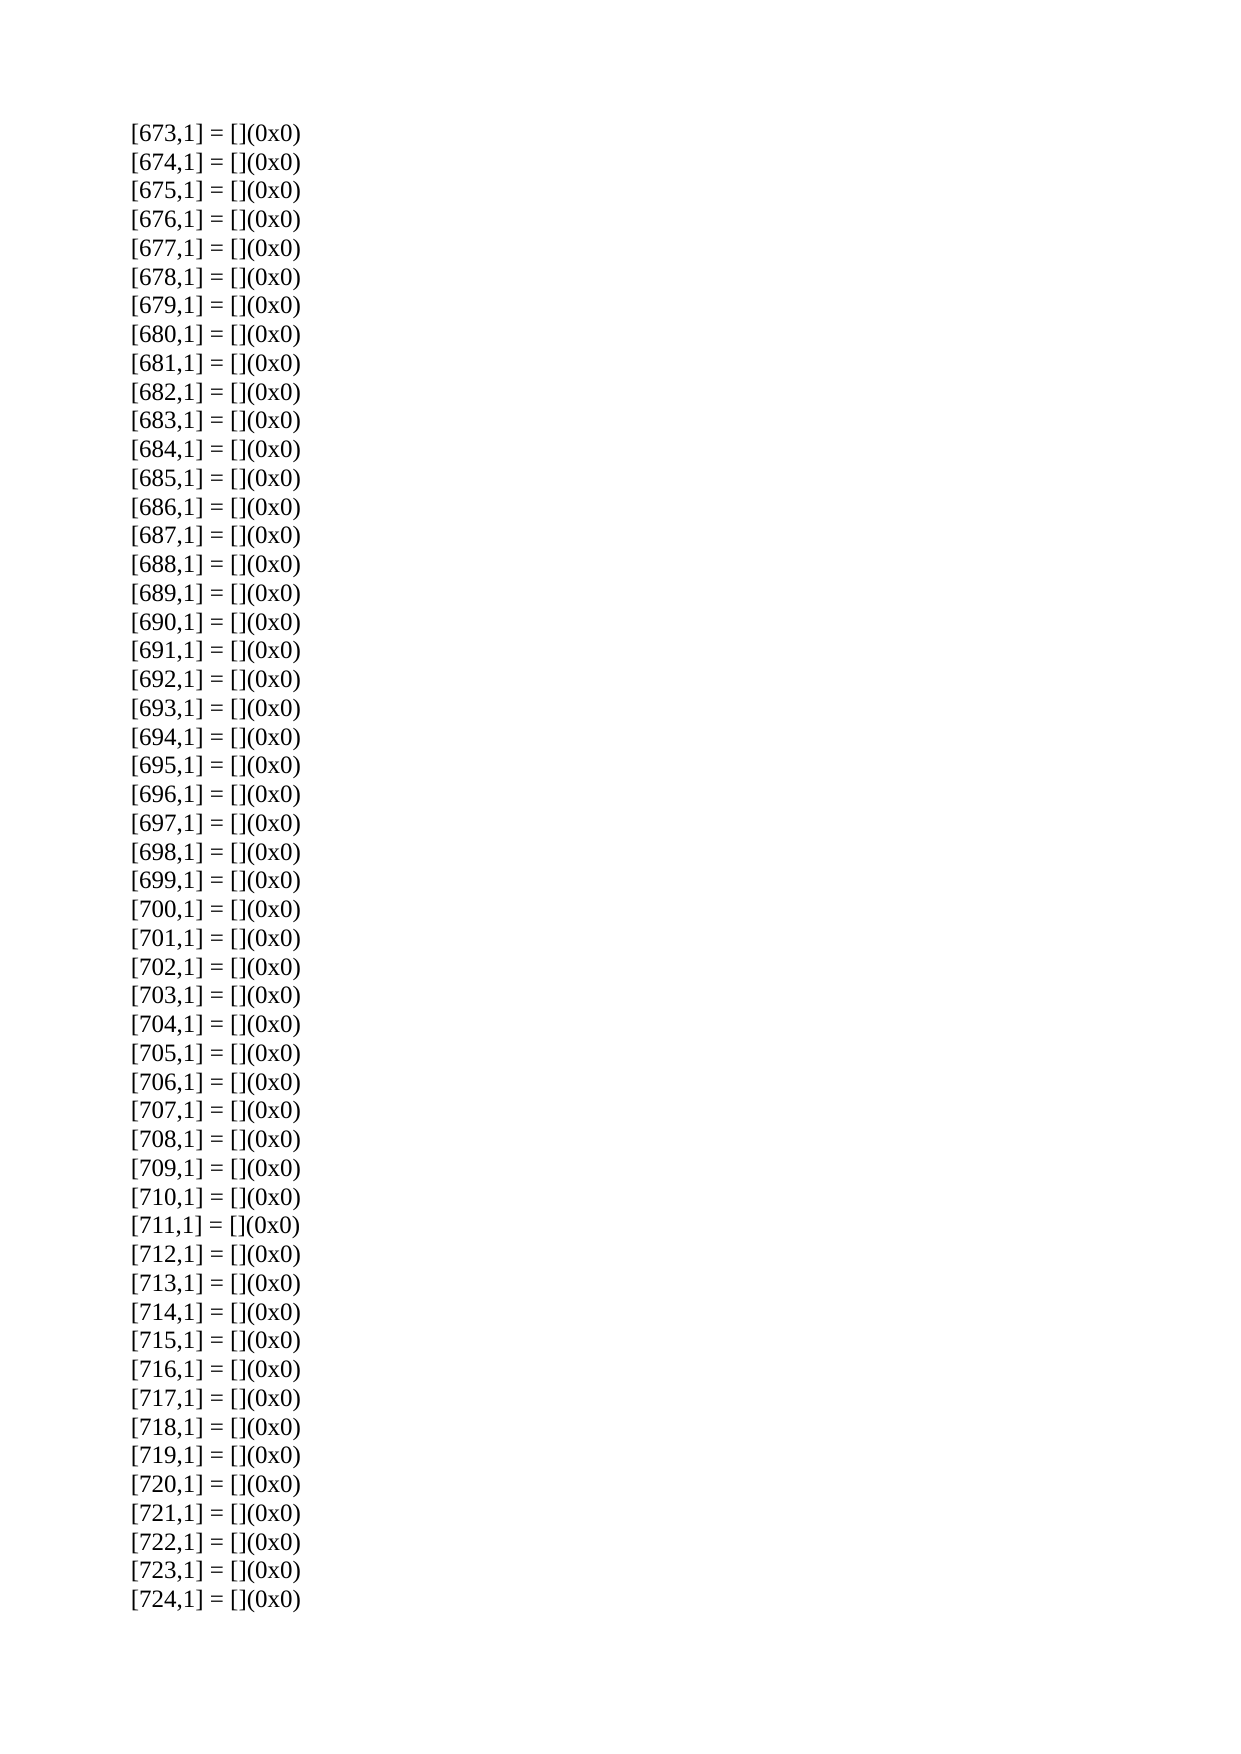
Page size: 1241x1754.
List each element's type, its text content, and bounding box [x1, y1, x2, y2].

text [688,1] = [](0x0) [118, 549, 1122, 578]
text [684,1] = [](0x0) [118, 434, 1122, 463]
text [702,1] = [](0x0) [118, 952, 1122, 981]
text [695,1] = [](0x0) [118, 751, 1122, 779]
text [716,1] = [](0x0) [118, 1354, 1122, 1383]
text [712,1] = [](0x0) [118, 1239, 1122, 1268]
text [699,1] = [](0x0) [118, 866, 1122, 894]
text [704,1] = [](0x0) [118, 1009, 1122, 1038]
text [698,1] = [](0x0) [118, 837, 1122, 866]
text [679,1] = [](0x0) [118, 291, 1122, 319]
text [685,1] = [](0x0) [118, 463, 1122, 492]
text [714,1] = [](0x0) [118, 1297, 1122, 1326]
text [687,1] = [](0x0) [118, 521, 1122, 549]
text [722,1] = [](0x0) [118, 1527, 1122, 1556]
text [682,1] = [](0x0) [118, 377, 1122, 406]
text [701,1] = [](0x0) [118, 923, 1122, 952]
text [700,1] = [](0x0) [118, 894, 1122, 923]
text [693,1] = [](0x0) [118, 693, 1122, 722]
text [706,1] = [](0x0) [118, 1067, 1122, 1096]
text [677,1] = [](0x0) [118, 233, 1122, 262]
text [709,1] = [](0x0) [118, 1153, 1122, 1182]
text [674,1] = [](0x0) [118, 147, 1122, 176]
text [691,1] = [](0x0) [118, 636, 1122, 664]
text [694,1] = [](0x0) [118, 722, 1122, 751]
text [721,1] = [](0x0) [118, 1498, 1122, 1527]
text [680,1] = [](0x0) [118, 319, 1122, 348]
text [703,1] = [](0x0) [118, 981, 1122, 1009]
text [678,1] = [](0x0) [118, 262, 1122, 291]
text [676,1] = [](0x0) [118, 204, 1122, 233]
text [686,1] = [](0x0) [118, 492, 1122, 521]
text [675,1] = [](0x0) [118, 176, 1122, 204]
text [692,1] = [](0x0) [118, 664, 1122, 693]
text [718,1] = [](0x0) [118, 1412, 1122, 1441]
text [683,1] = [](0x0) [118, 406, 1122, 434]
text [711,1] = [](0x0) [118, 1211, 1122, 1239]
text [715,1] = [](0x0) [118, 1326, 1122, 1354]
text [690,1] = [](0x0) [118, 607, 1122, 636]
text [673,1] = [](0x0) [118, 118, 1122, 147]
text [724,1] = [](0x0) [118, 1584, 1122, 1613]
text [705,1] = [](0x0) [118, 1038, 1122, 1067]
text [696,1] = [](0x0) [118, 779, 1122, 808]
text [713,1] = [](0x0) [118, 1268, 1122, 1297]
text [723,1] = [](0x0) [118, 1556, 1122, 1584]
text [710,1] = [](0x0) [118, 1182, 1122, 1211]
text [697,1] = [](0x0) [118, 808, 1122, 837]
text [708,1] = [](0x0) [118, 1124, 1122, 1153]
text [720,1] = [](0x0) [118, 1469, 1122, 1498]
text [689,1] = [](0x0) [118, 578, 1122, 607]
text [719,1] = [](0x0) [118, 1441, 1122, 1469]
text [681,1] = [](0x0) [118, 348, 1122, 377]
text [707,1] = [](0x0) [118, 1096, 1122, 1124]
text [717,1] = [](0x0) [118, 1383, 1122, 1412]
